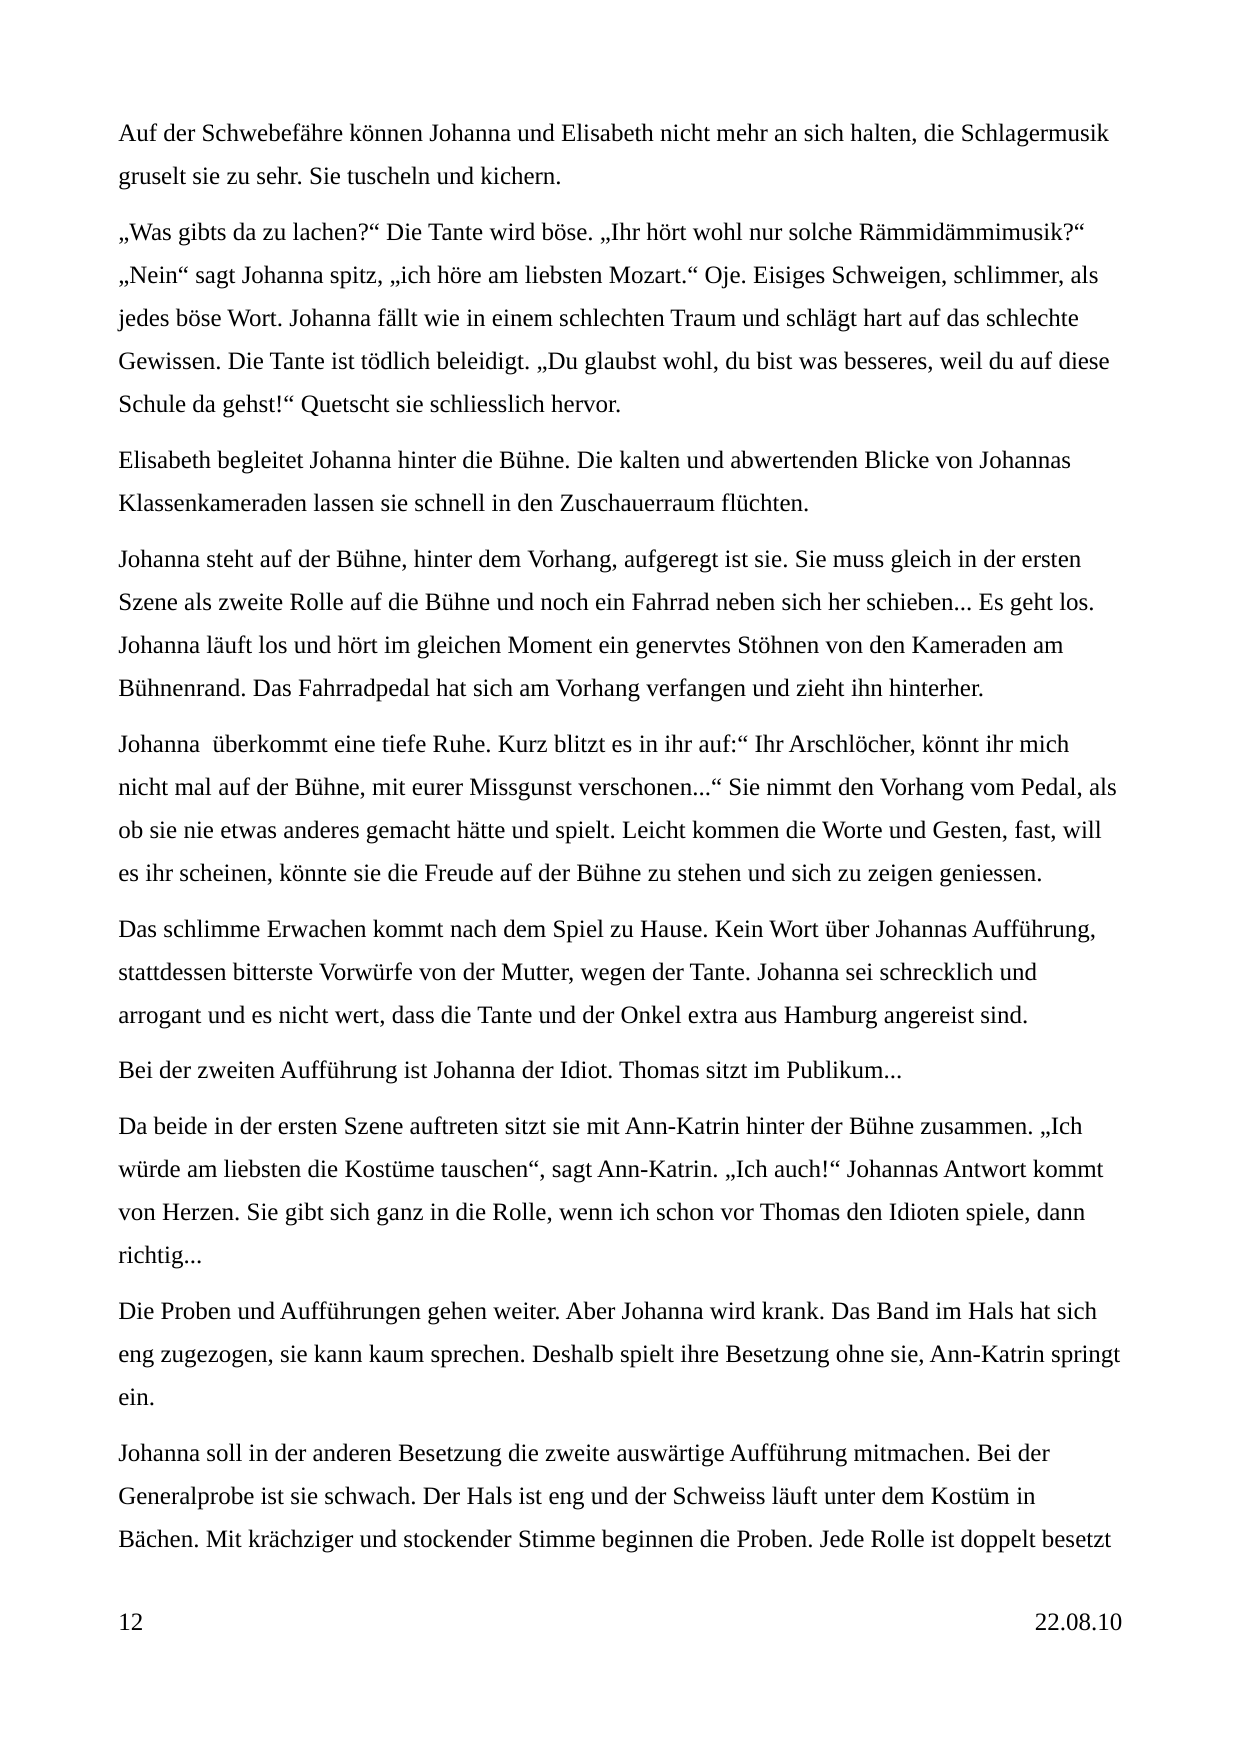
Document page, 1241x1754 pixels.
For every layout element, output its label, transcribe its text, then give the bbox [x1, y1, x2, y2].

text Die Proben und Aufführungen gehen weiter. Aber Johanna wird krank. Das Band im Hals hat sich eng zugezogen, sie kann kaum sprechen. Deshalb spielt ihre Besetzung ohne sie, Ann-Katrin springt ein. [118, 1296, 1122, 1411]
text Johanna soll in der anderen Besetzung die zweite auswärtige Aufführung mitmachen. Bei der Generalprobe ist sie schwach. Der Hals ist eng und der Schweiss läuft unter dem Kostüm in Bächen. Mit krächziger und stockender Stimme beginnen die Proben. Jede Rolle ist doppelt besetzt [118, 1438, 1122, 1553]
text Elisabeth begleitet Johanna hinter die Bühne. Die kalten und abwertenden Blicke von Johannas Klassenkameraden lassen sie schnell in den Zuschauerraum flüchten. [118, 445, 1122, 517]
text Johanna steht auf der Bühne, hinter dem Vorhang, aufgeregt ist sie. Sie muss gleich in der ersten Szene als zweite Rolle auf die Bühne und noch ein Fahrrad neben sich her schieben... Es geht los. Johanna läuft los und hört im gleichen Moment ein genervtes Stöhnen von den Kameraden am Bühnenrand. Das Fahrradpedal hat sich am Vorhang verfangen und zieht ihn hinterher. [118, 544, 1122, 702]
text „Was gibts da zu lachen?“ Die Tante wird böse. „Ihr hört wohl nur solche Rämmidämmimusik?“ „Nein“ sagt Johanna spitz, „ich höre am liebsten Mozart.“ Oje. Eisiges Schweigen, schlimmer, als jedes böse Wort. Johanna fällt wie in einem schlechten Traum und schlägt hart auf das schlechte Gewissen. Die Tante ist tödlich beleidigt. „Du glaubst wohl, du bist was besseres, weil du auf diese Schule da gehst!“ Quetscht sie schliesslich hervor. [118, 217, 1122, 418]
text Bei der zweiten Aufführung ist Johanna der Idiot. Thomas sitzt im Publikum... [118, 1056, 1122, 1084]
text Das schlimme Erwachen kommt nach dem Spiel zu Hause. Kein Wort über Johannas Aufführung, stattdessen bitterste Vorwürfe von der Mutter, wegen der Tante. Johanna sei schrecklich und arrogant und es nicht wert, dass die Tante und der Onkel extra aus Hamburg angereist sind. [118, 914, 1122, 1029]
text Da beide in der ersten Szene auftreten sitzt sie mit Ann-Katrin hinter der Bühne zusammen. „Ich würde am liebsten die Kostüme tauschen“, sagt Ann-Katrin. „Ich auch!“ Johannas Antwort kommt von Herzen. Sie gibt sich ganz in die Rolle, wenn ich schon vor Thomas den Idioten spiele, dann richtig... [118, 1111, 1122, 1269]
text Johanna überkommt eine tiefe Ruhe. Kurz blitzt es in ihr auf:“ Ihr Arschlöcher, könnt ihr mich nicht mal auf der Bühne, mit eurer Missgunst verschonen...“ Sie nimmt den Vorhang vom Pedal, als ob sie nie etwas anderes gemacht hätte und spielt. Leicht kommen die Worte und Gesten, fast, will es ihr scheinen, könnte sie die Freude auf der Bühne zu stehen und sich zu zeigen geniessen. [118, 729, 1122, 887]
text Auf der Schwebefähre können Johanna und Elisabeth nicht mehr an sich halten, die Schlagermusik gruselt sie zu sehr. Sie tuscheln und kichern. [118, 118, 1122, 190]
